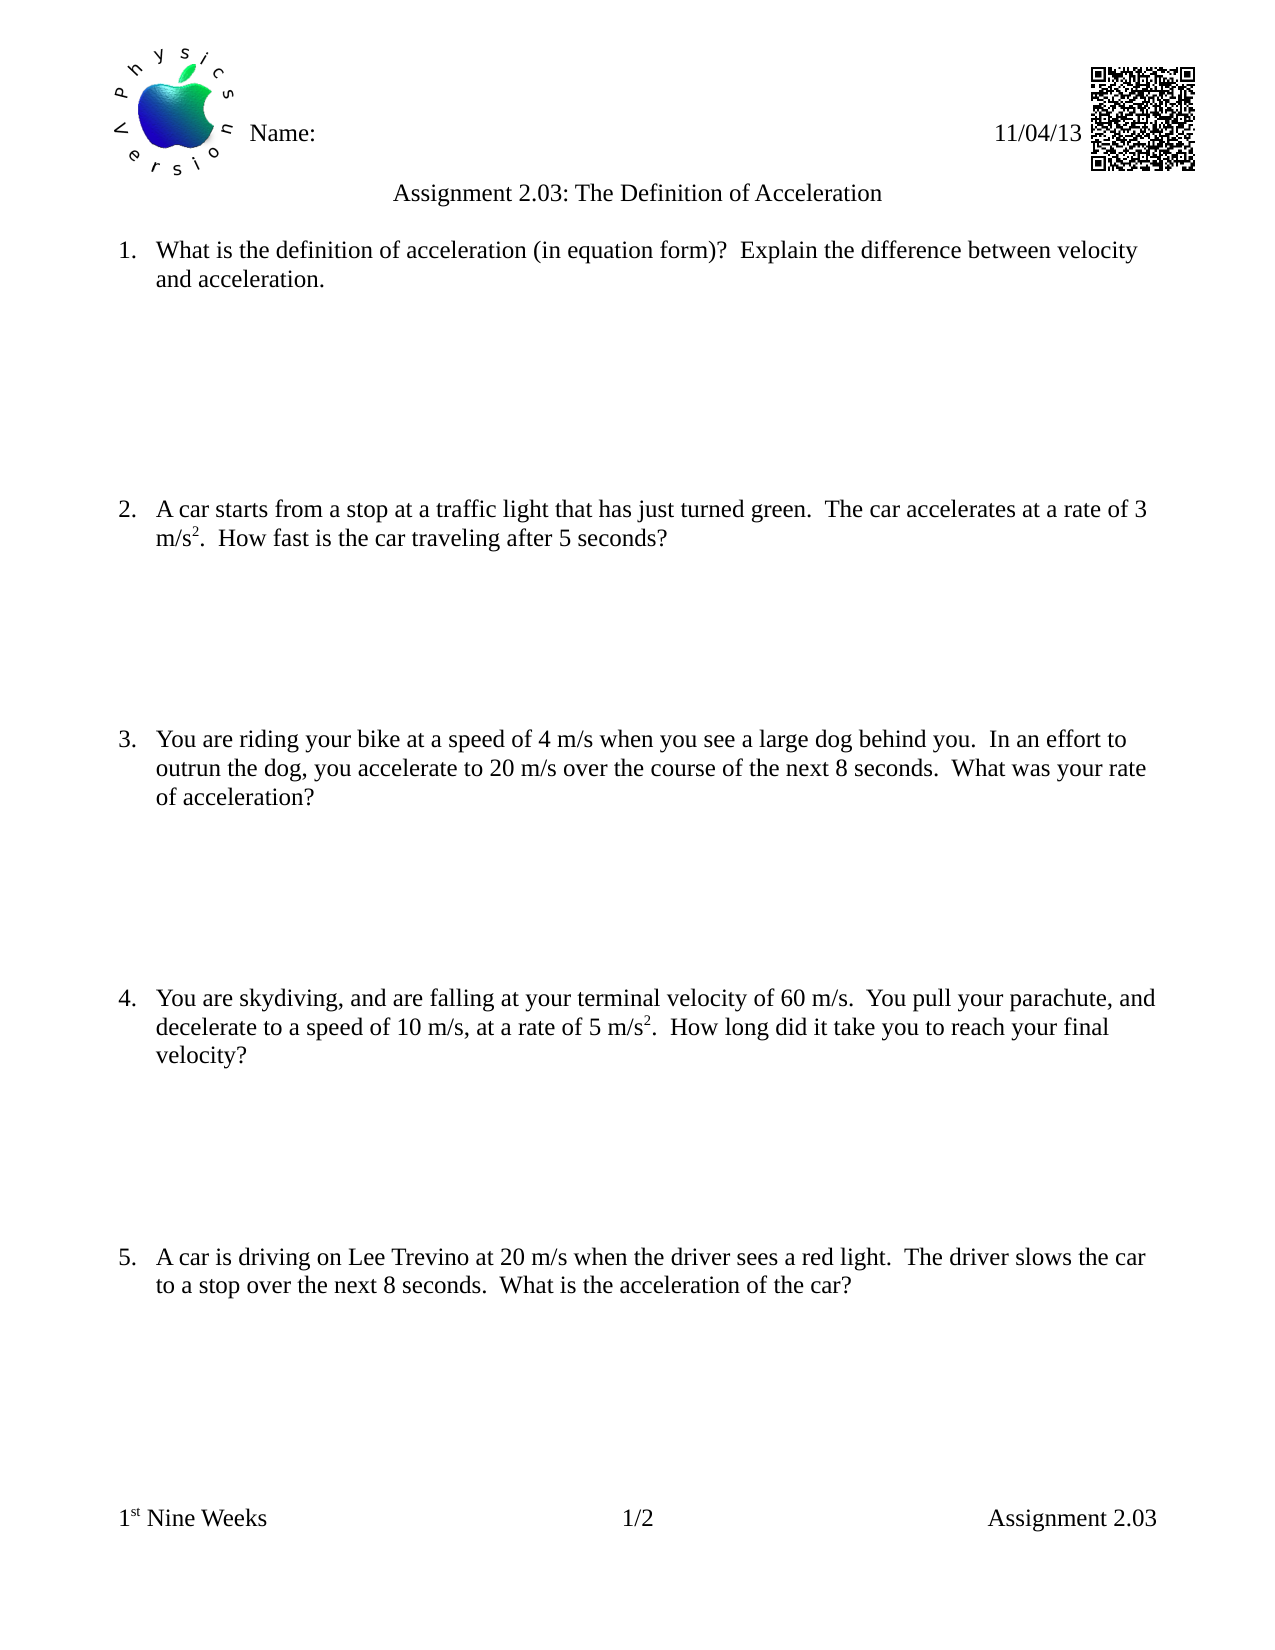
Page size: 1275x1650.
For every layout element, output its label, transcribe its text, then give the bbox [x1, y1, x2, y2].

text Assignment 2.03: The Definition of Acceleration [118, 176, 1157, 207]
list A car is driving on Lee Trevino at 20 m/s when the driver sees a red light. The driver slows the car to a stop over the next 8 seconds. What is the acceleration of the car? [118, 1242, 1157, 1299]
list You are riding your bike at a speed of 4 m/s when you see a large dog behind you. In an effort to outrun the dog, you accelerate to 20 m/s over the course of the next 8 seconds. What was your rate of acceleration? [118, 724, 1157, 811]
list A car starts from a stop at a traffic light that has just turned green. The car accelerates at a rate of 3 m/s2. How fast is the car traveling after 5 seconds? [118, 494, 1157, 552]
picture [113, 48, 234, 176]
list You are skydiving, and are falling at your terminal velocity of 60 m/s. You pull your parachute, and decelerate to a speed of 10 m/s, at a rate of 5 m/s2. How long did it take you to reach your final velocity? [118, 983, 1157, 1069]
list What is the definition of acceleration (in equation form)? Explain the difference between velocity and acceleration. [118, 236, 1157, 293]
picture [1082, 58, 1203, 179]
